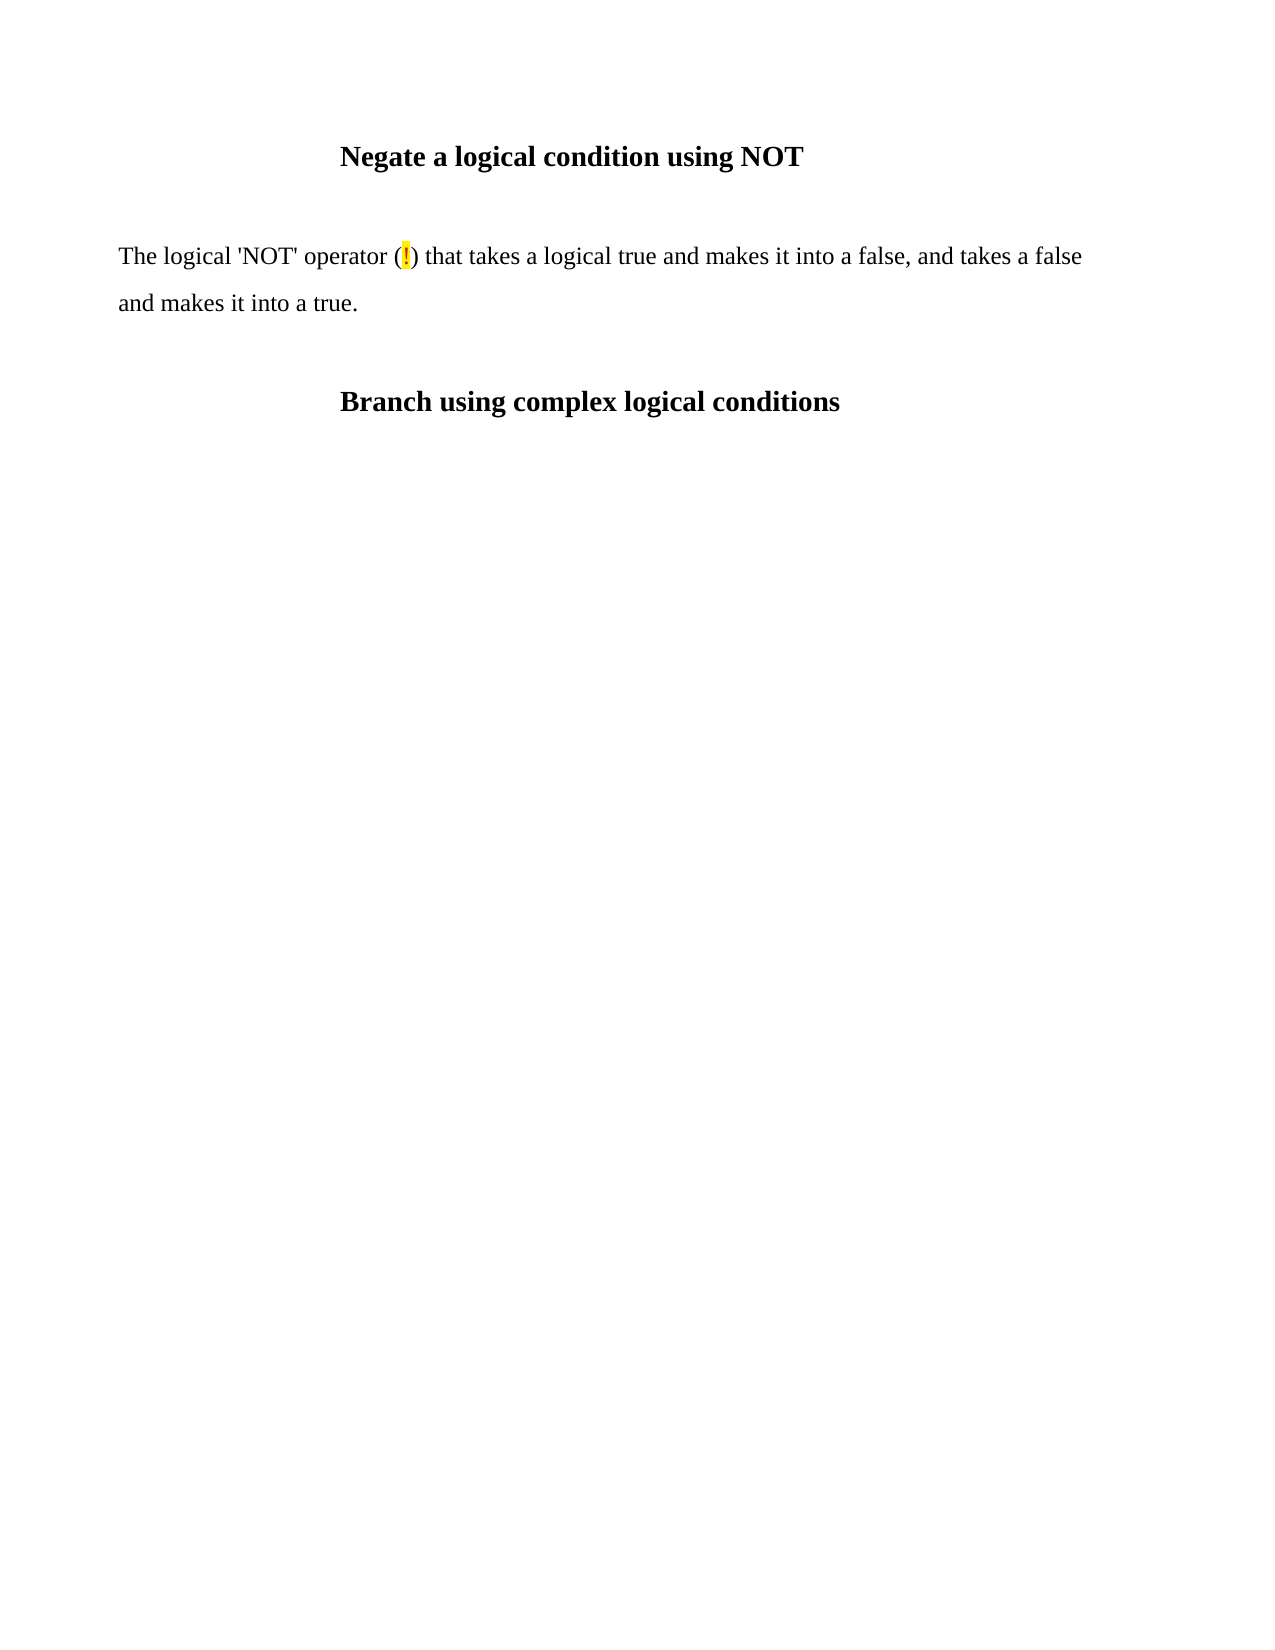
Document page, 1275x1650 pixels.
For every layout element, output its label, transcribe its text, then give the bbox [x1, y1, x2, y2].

text and makes it into a true. [118, 288, 1157, 317]
text The logical 'NOT' operator (!) that takes a logical true and makes it into a false, and takes a false [118, 241, 1157, 269]
text Branch using complex logical conditions [340, 384, 1157, 417]
subtitle Negate a logical condition using NOT [340, 139, 1157, 172]
